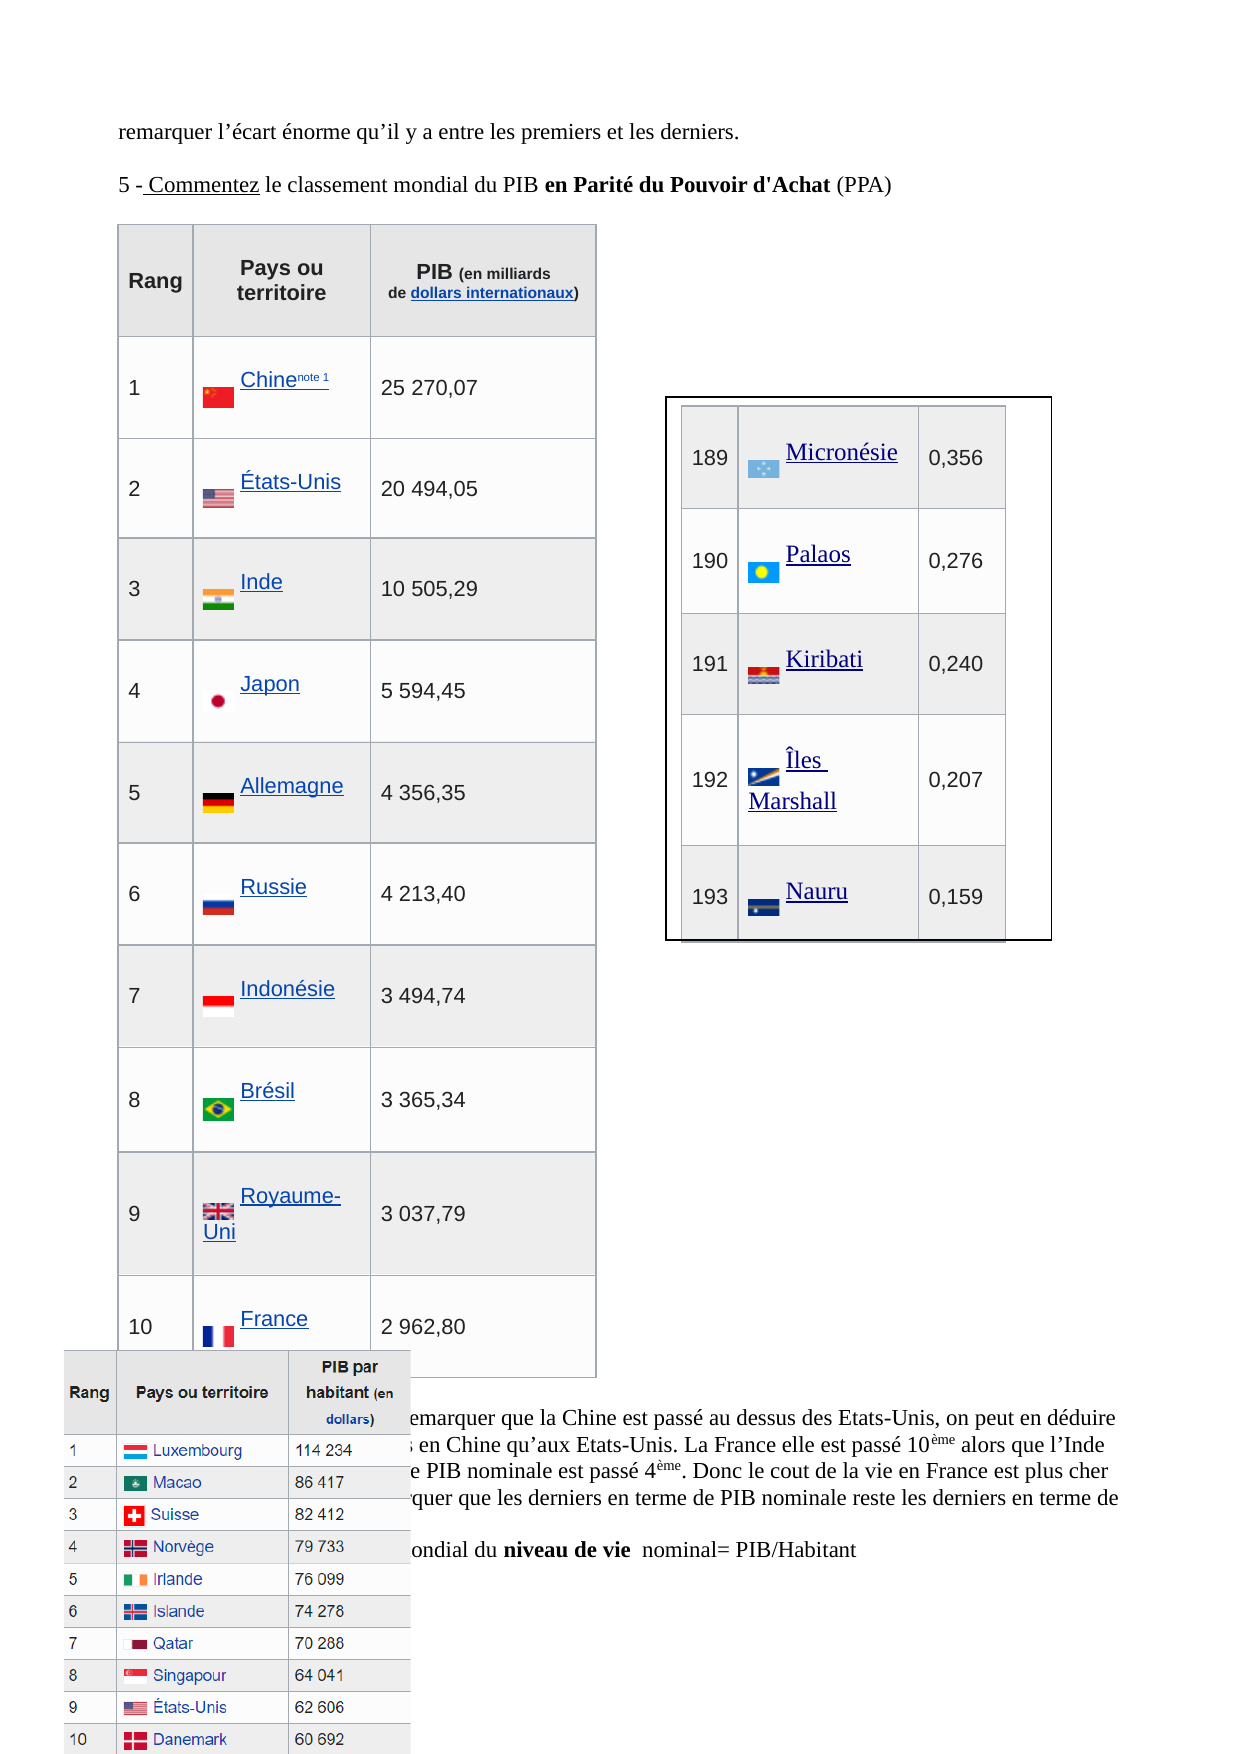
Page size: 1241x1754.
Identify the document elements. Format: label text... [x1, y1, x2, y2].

table_cell 4 [119, 641, 192, 741]
table_cell 3 365,34 [371, 1048, 595, 1151]
table_cell Îles Marshall [739, 715, 918, 845]
table_cell 193 [682, 846, 737, 939]
table_cell Chinenote 1 [194, 337, 370, 438]
table_cell 2 [119, 439, 192, 537]
table_cell 191 [682, 614, 737, 714]
table_cell Nauru [739, 846, 918, 939]
table_cell Allemagne [194, 743, 370, 842]
text 6 - Commentez le classement mondial du niveau de vie nominal= PIB/Habitant [411, 1536, 1122, 1563]
table_cell 1 [119, 337, 192, 438]
table_cell Kiribati [739, 614, 918, 714]
table_cell 3 494,74 [371, 946, 595, 1046]
table_cell France [194, 1276, 370, 1350]
table_cell 0,240 [919, 614, 1005, 714]
table_cell 4 213,40 [371, 844, 595, 944]
table_header 189 [682, 407, 737, 508]
table_cell 20 494,05 [371, 439, 595, 537]
table_cell Russie [194, 844, 370, 944]
table_cell 7 [119, 946, 192, 1046]
table_cell Inde [194, 539, 370, 639]
table_cell 3 [119, 539, 192, 639]
table_cell 0,159 [919, 846, 1005, 939]
table_cell 5 594,45 [371, 641, 595, 741]
table_cell 0,207 [919, 715, 1005, 845]
table_header Rang [119, 225, 192, 336]
table_cell 0,276 [919, 509, 1005, 612]
text Sur ce tableau on peut remarquer que la Chine est passé au dessus des Etats-Unis, on peut en déduire que le cout de la vie est plus bas en Chine qu’aux Etats-Unis. La France elle est passé 10ème alors que l’Inde qui le suivait de près en terme de PIB nominale est passé 4ème. Donc le cout de la vie en France est plus cher qu’en Inde. On peut aussi remarquer que les derniers en terme de PIB nominale reste les derniers en terme de PIB en PPA. [667, 398, 1051, 939]
table_cell Indonésie [194, 946, 370, 1046]
text remarquer l’écart énorme qu’il y a entre les premiers et les derniers. [118, 118, 1122, 144]
table_header Pays ou territoire [194, 225, 370, 336]
table_header Micronésie [739, 407, 918, 508]
text Sur ce tableau on peut remarquer que la Chine est passé au dessus des Etats-Unis, on peut en déduire que le cout de la vie est plus bas en Chine qu’aux Etats-Unis. La France elle est passé 10ème alors que l’Inde qui le suivait de près en terme de PIB nominale est passé 4ème. Donc le cout de la vie en France est plus cher qu’en Inde. On peut aussi remarquer que les derniers en terme de PIB nominale reste les derniers en terme de PIB en PPA. [411, 1404, 1122, 1536]
table_cell 3 037,79 [371, 1153, 595, 1274]
table_cell 6 [119, 844, 192, 944]
table_cell Royaume-Uni [194, 1153, 370, 1274]
table_cell 5 [119, 743, 192, 842]
table_cell 190 [682, 509, 737, 612]
table_header PIB (en milliards de dollars internationaux) [371, 225, 595, 336]
table_cell 8 [119, 1048, 192, 1151]
table_cell Brésil [194, 1048, 370, 1151]
table_header 0,356 [919, 407, 1005, 508]
table_cell 2 962,80 [371, 1276, 595, 1377]
table_cell 4 356,35 [371, 743, 595, 842]
table_cell Palaos [739, 509, 918, 612]
table_cell Japon [194, 641, 370, 741]
table_cell 25 270,07 [371, 337, 595, 438]
table_cell 10 [119, 1276, 192, 1350]
table_cell 9 [119, 1153, 192, 1274]
table_cell États-Unis [194, 439, 370, 537]
table_cell 10 505,29 [371, 539, 595, 639]
table_cell 192 [682, 715, 737, 845]
text 5 - Commentez le classement mondial du PIB en Parité du Pouvoir d'Achat (PPA) [118, 171, 1122, 197]
